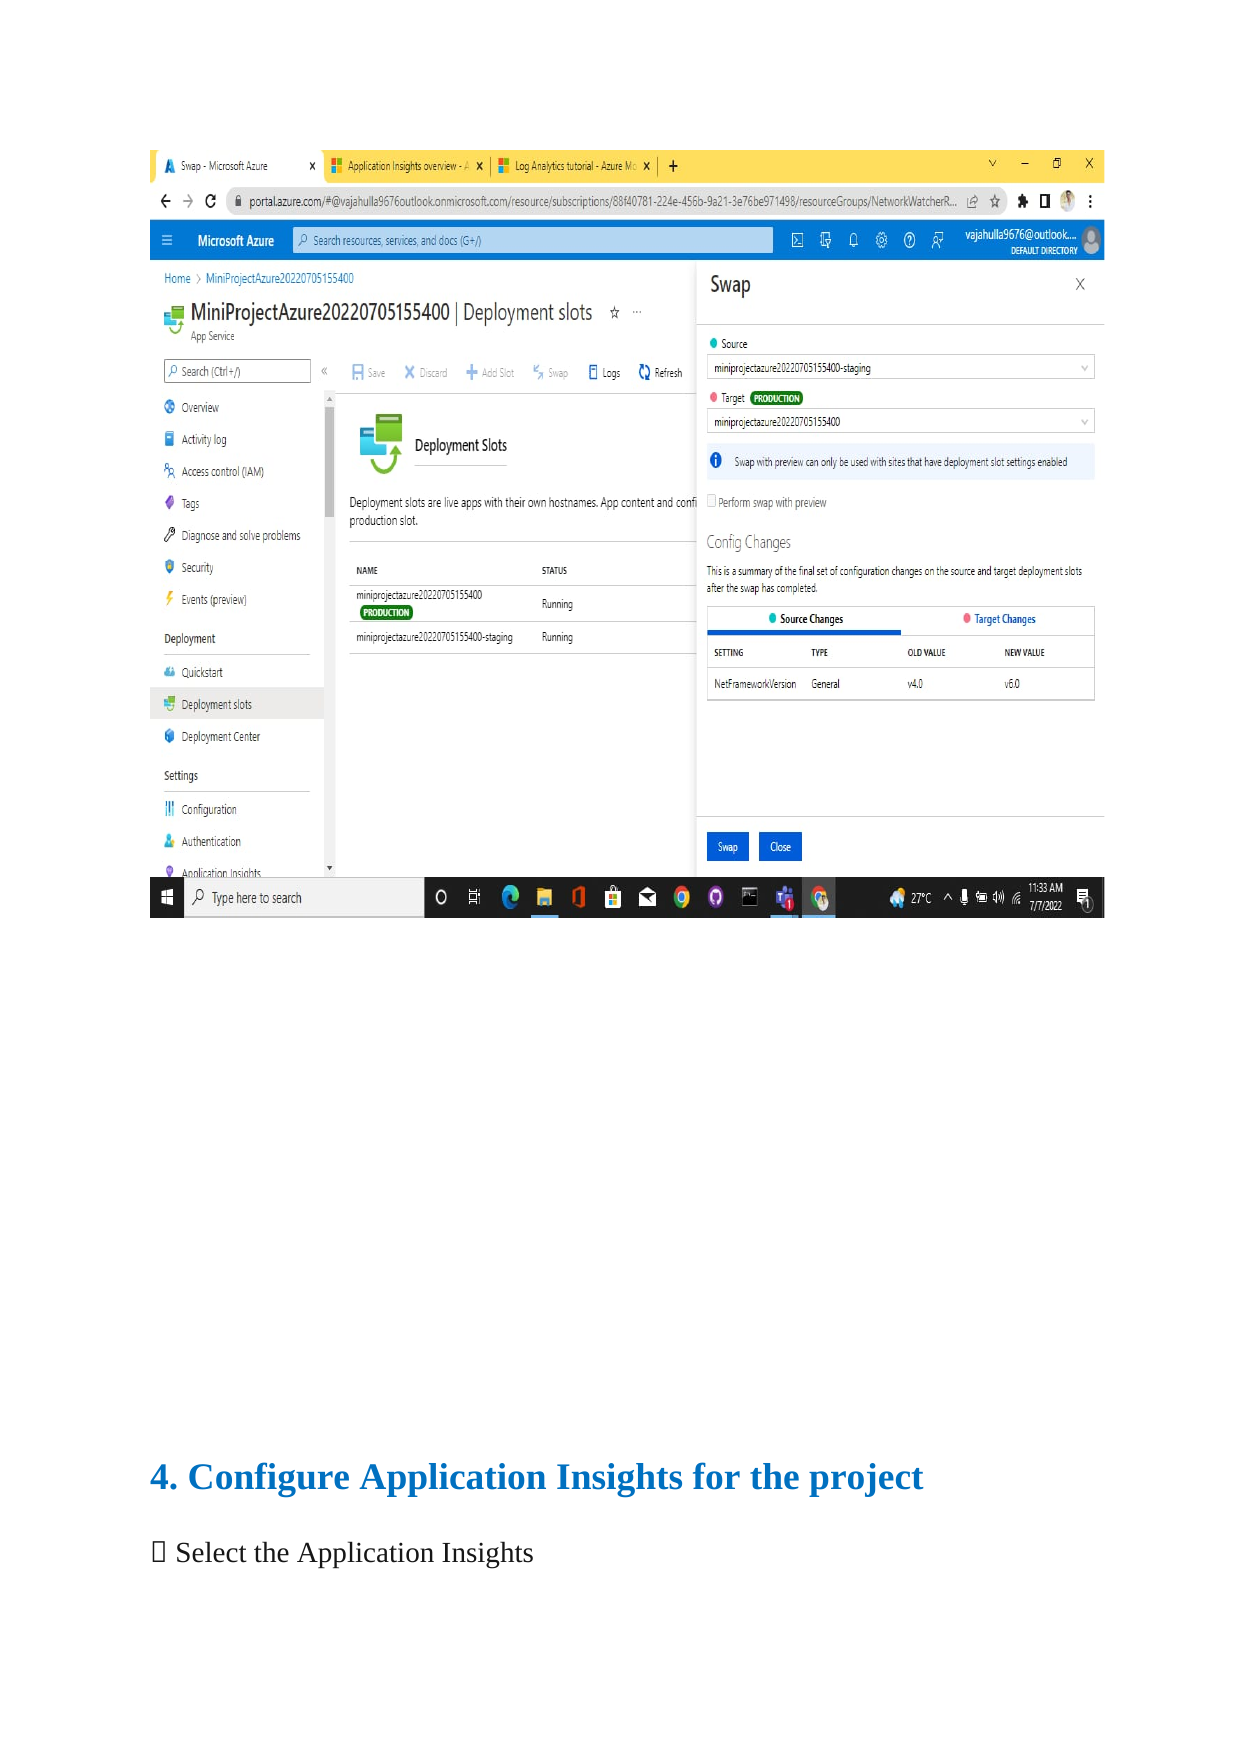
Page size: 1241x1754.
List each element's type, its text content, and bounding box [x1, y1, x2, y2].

text  Select the Application Insights [150, 1532, 1104, 1571]
text 4. Configure Application Insights for the project [150, 1454, 1104, 1497]
picture [150, 150, 1105, 918]
